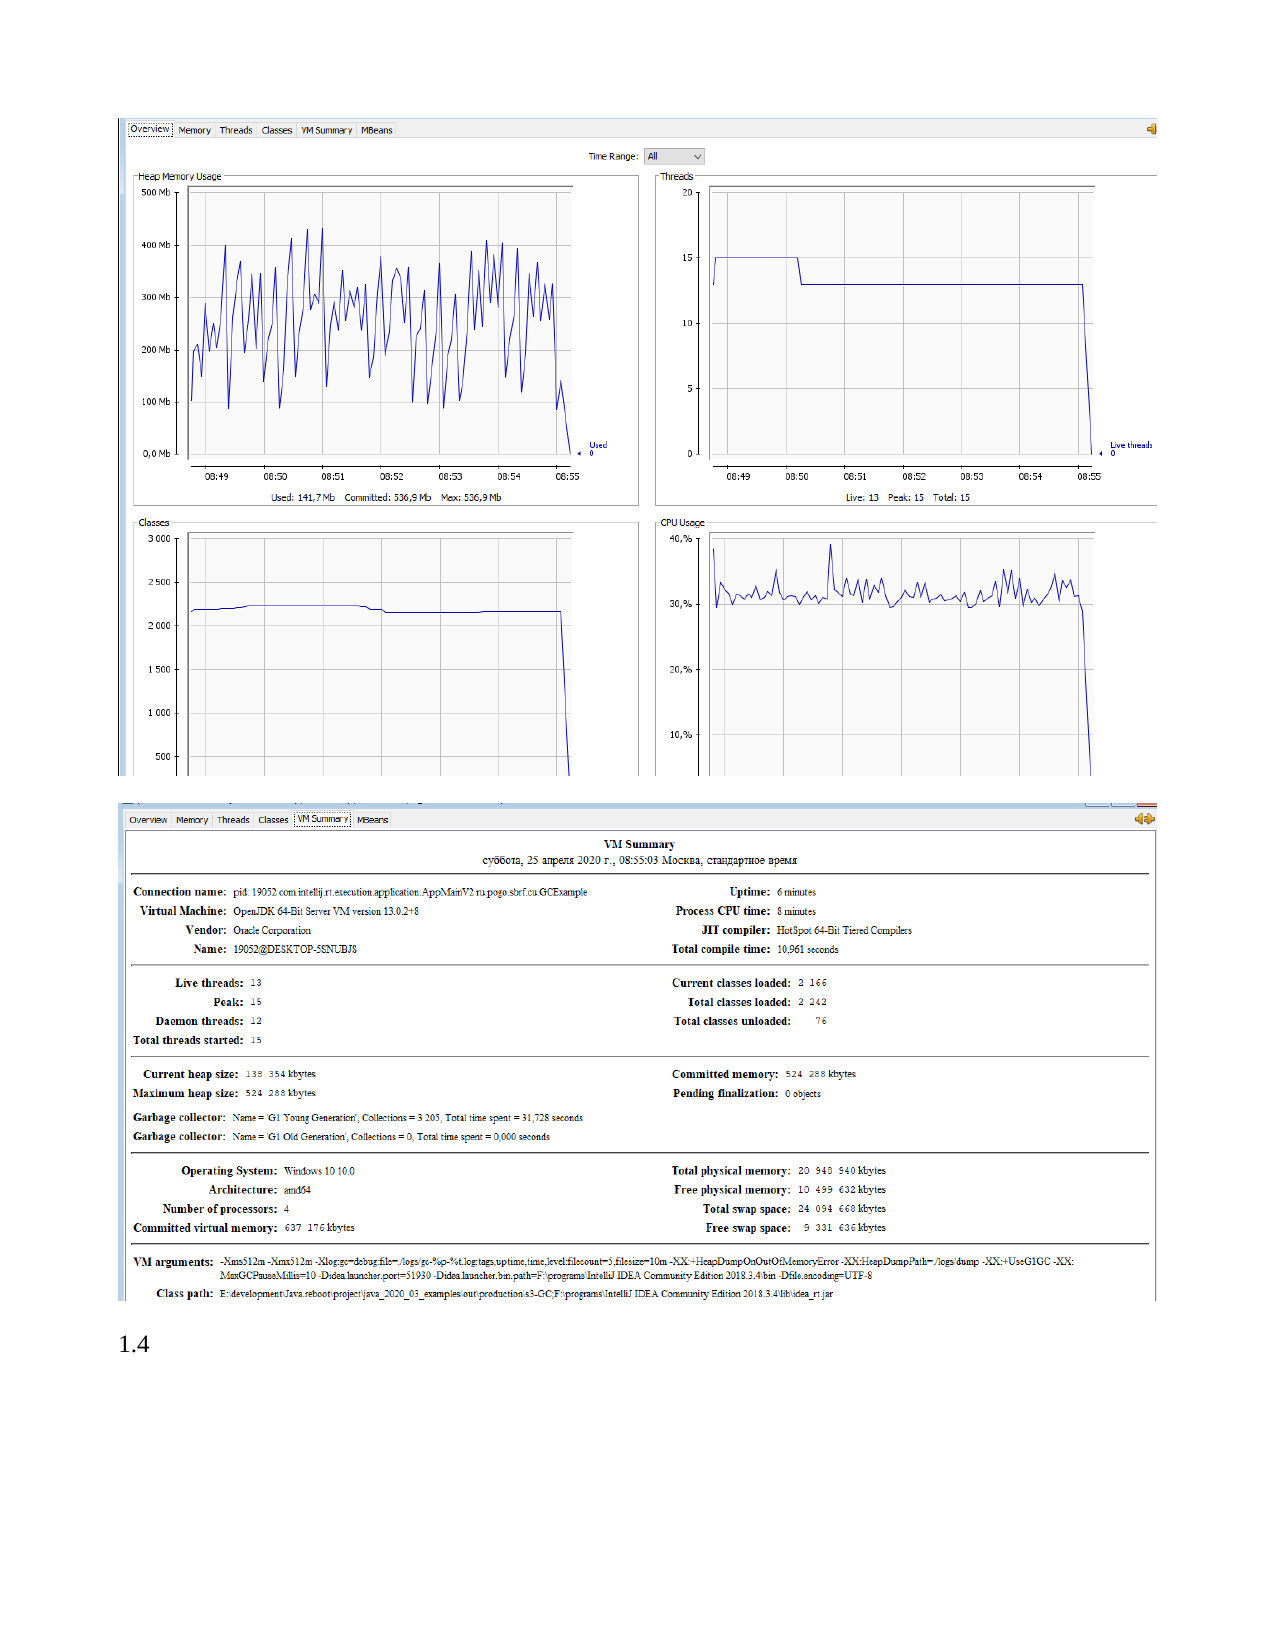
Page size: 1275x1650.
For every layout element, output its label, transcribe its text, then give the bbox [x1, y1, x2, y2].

picture [118, 118, 1157, 776]
text 1.4 [118, 1329, 1157, 1358]
picture [118, 803, 1157, 1301]
